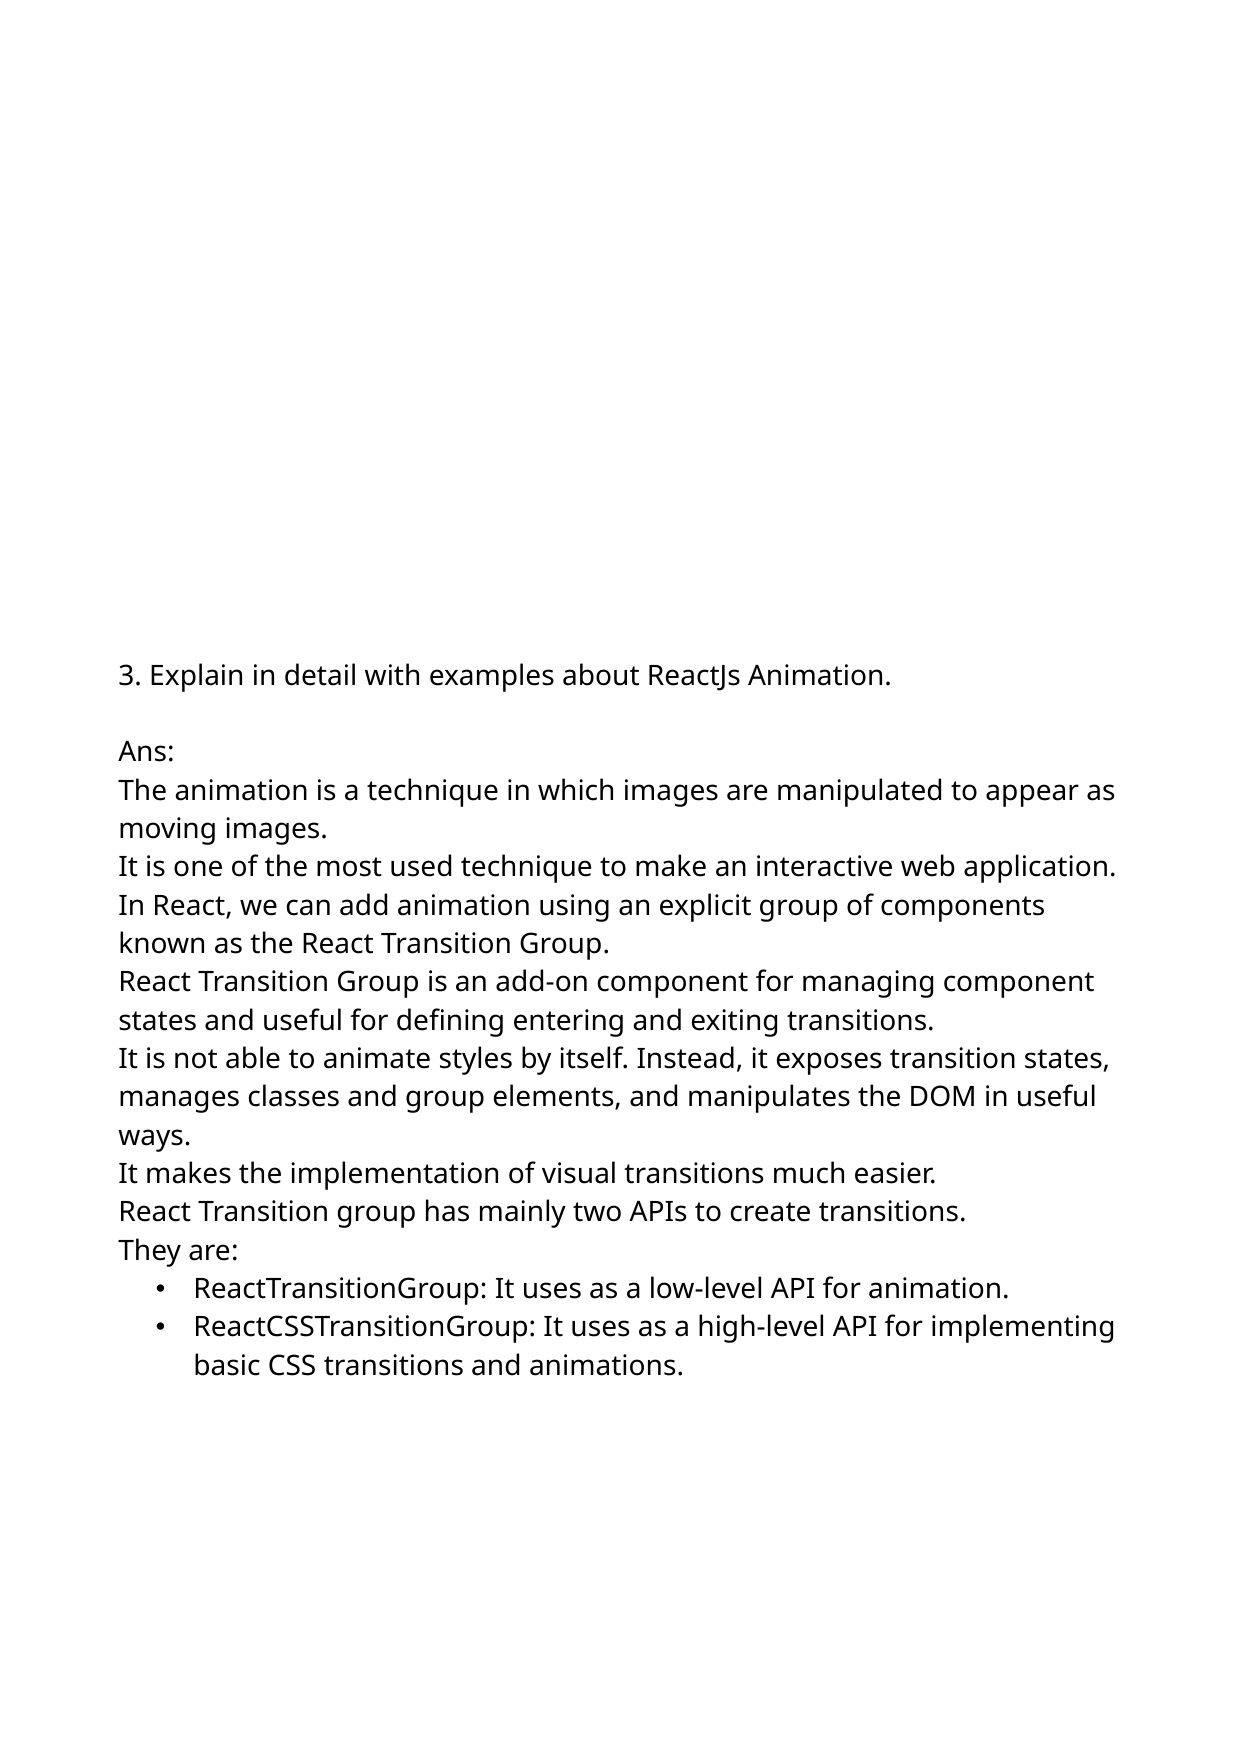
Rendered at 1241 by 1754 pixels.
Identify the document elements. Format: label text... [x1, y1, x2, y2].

text 3. Explain in detail with examples about ReactJs Animation. [118, 655, 1122, 693]
text In React, we can add animation using an explicit group of components known as the React Transition Group. [118, 885, 1122, 961]
text It is one of the most used technique to make an interactive web application. [118, 846, 1122, 885]
text React Transition Group is an add-on component for managing component states and useful for defining entering and exiting transitions. [118, 961, 1122, 1038]
list ReactTransitionGroup: It uses as a low-level API for animation. [156, 1268, 1122, 1306]
text It is not able to animate styles by itself. Instead, it exposes transition states, manages classes and group elements, and manipulates the DOM in useful ways. [118, 1038, 1122, 1153]
text The animation is a technique in which images are manipulated to appear as moving images. [118, 770, 1122, 846]
text It makes the implementation of visual transitions much easier. [118, 1153, 1122, 1191]
text They are: [118, 1230, 1122, 1268]
list ReactCSSTransitionGroup: It uses as a high-level API for implementing basic CSS transitions and animations. [156, 1306, 1122, 1383]
text Ans: [118, 731, 1122, 770]
text React Transition group has mainly two APIs to create transitions. [118, 1191, 1122, 1230]
